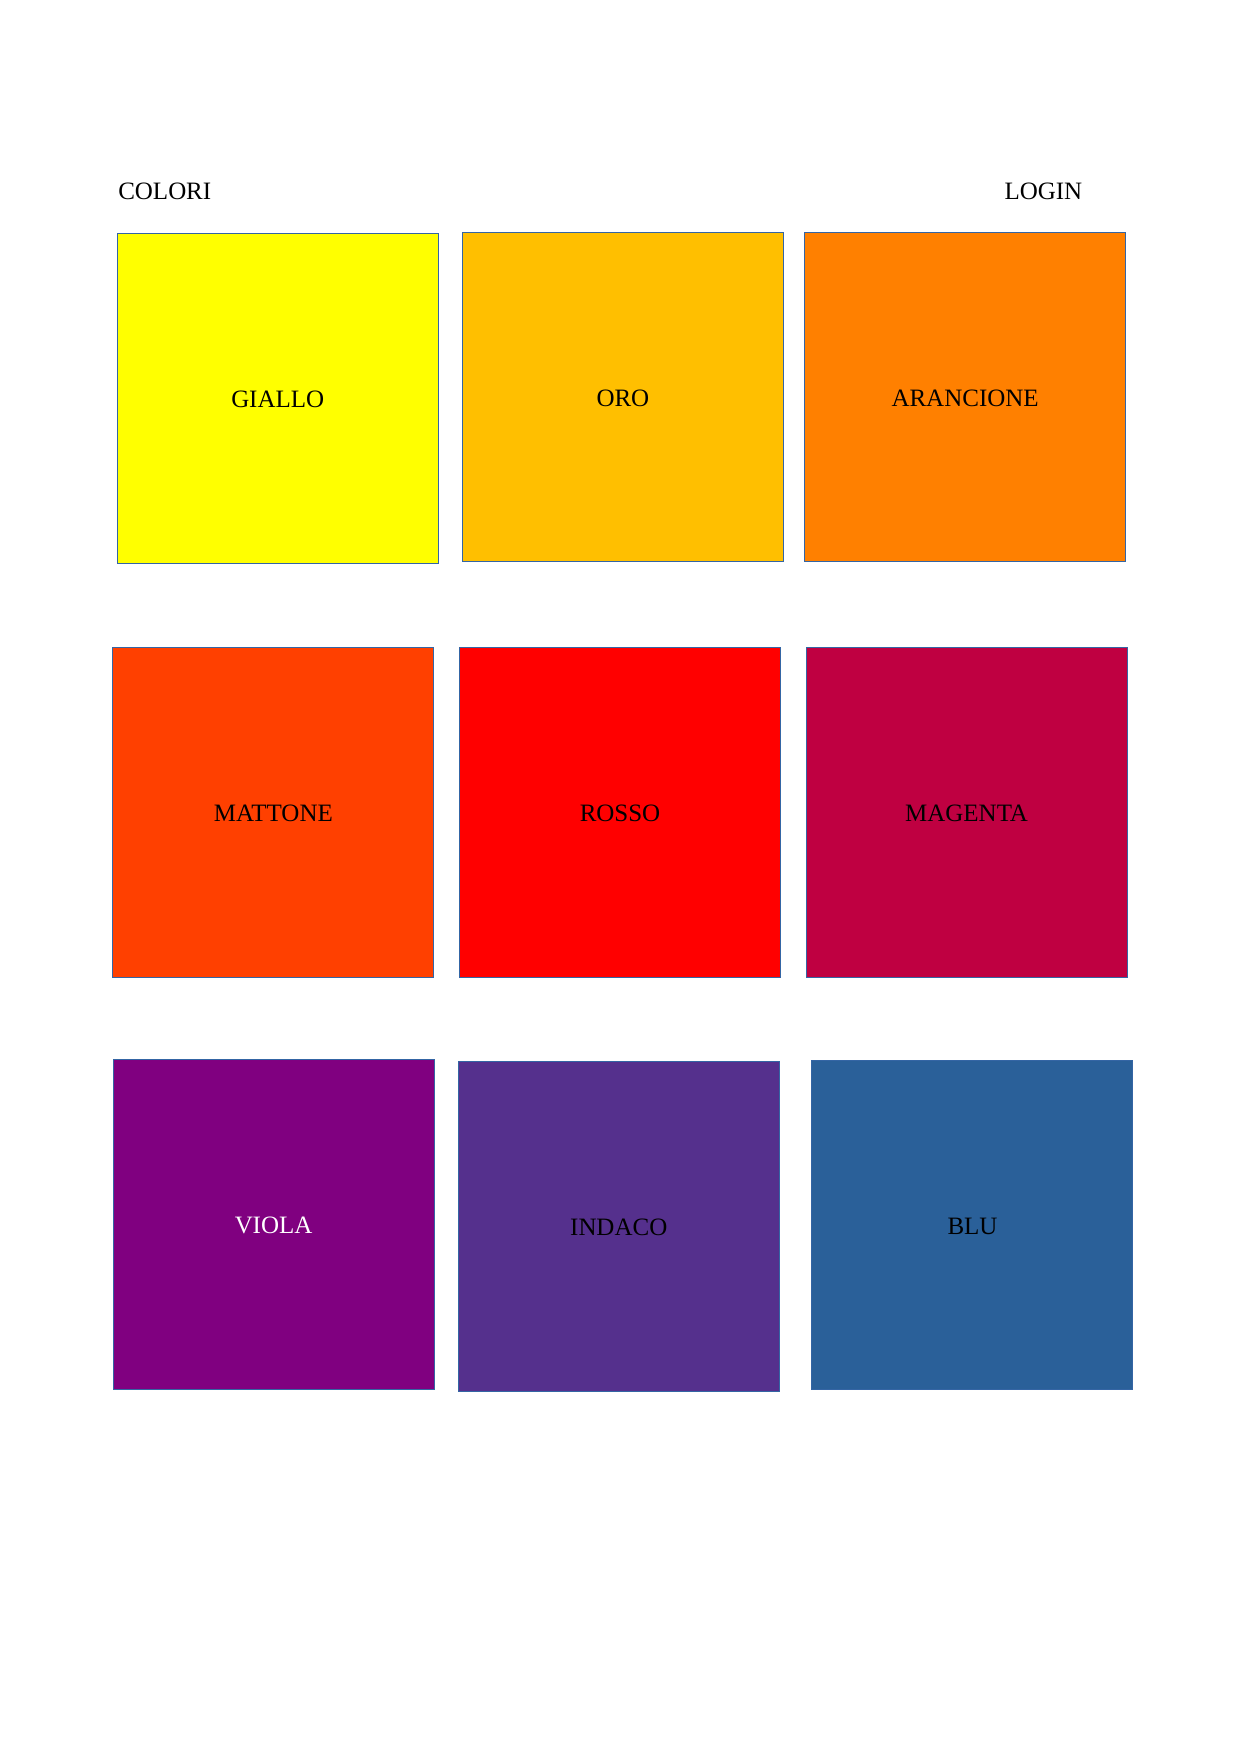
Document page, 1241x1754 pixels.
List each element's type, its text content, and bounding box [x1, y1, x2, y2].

text COLORI LOGIN [118, 176, 1122, 205]
